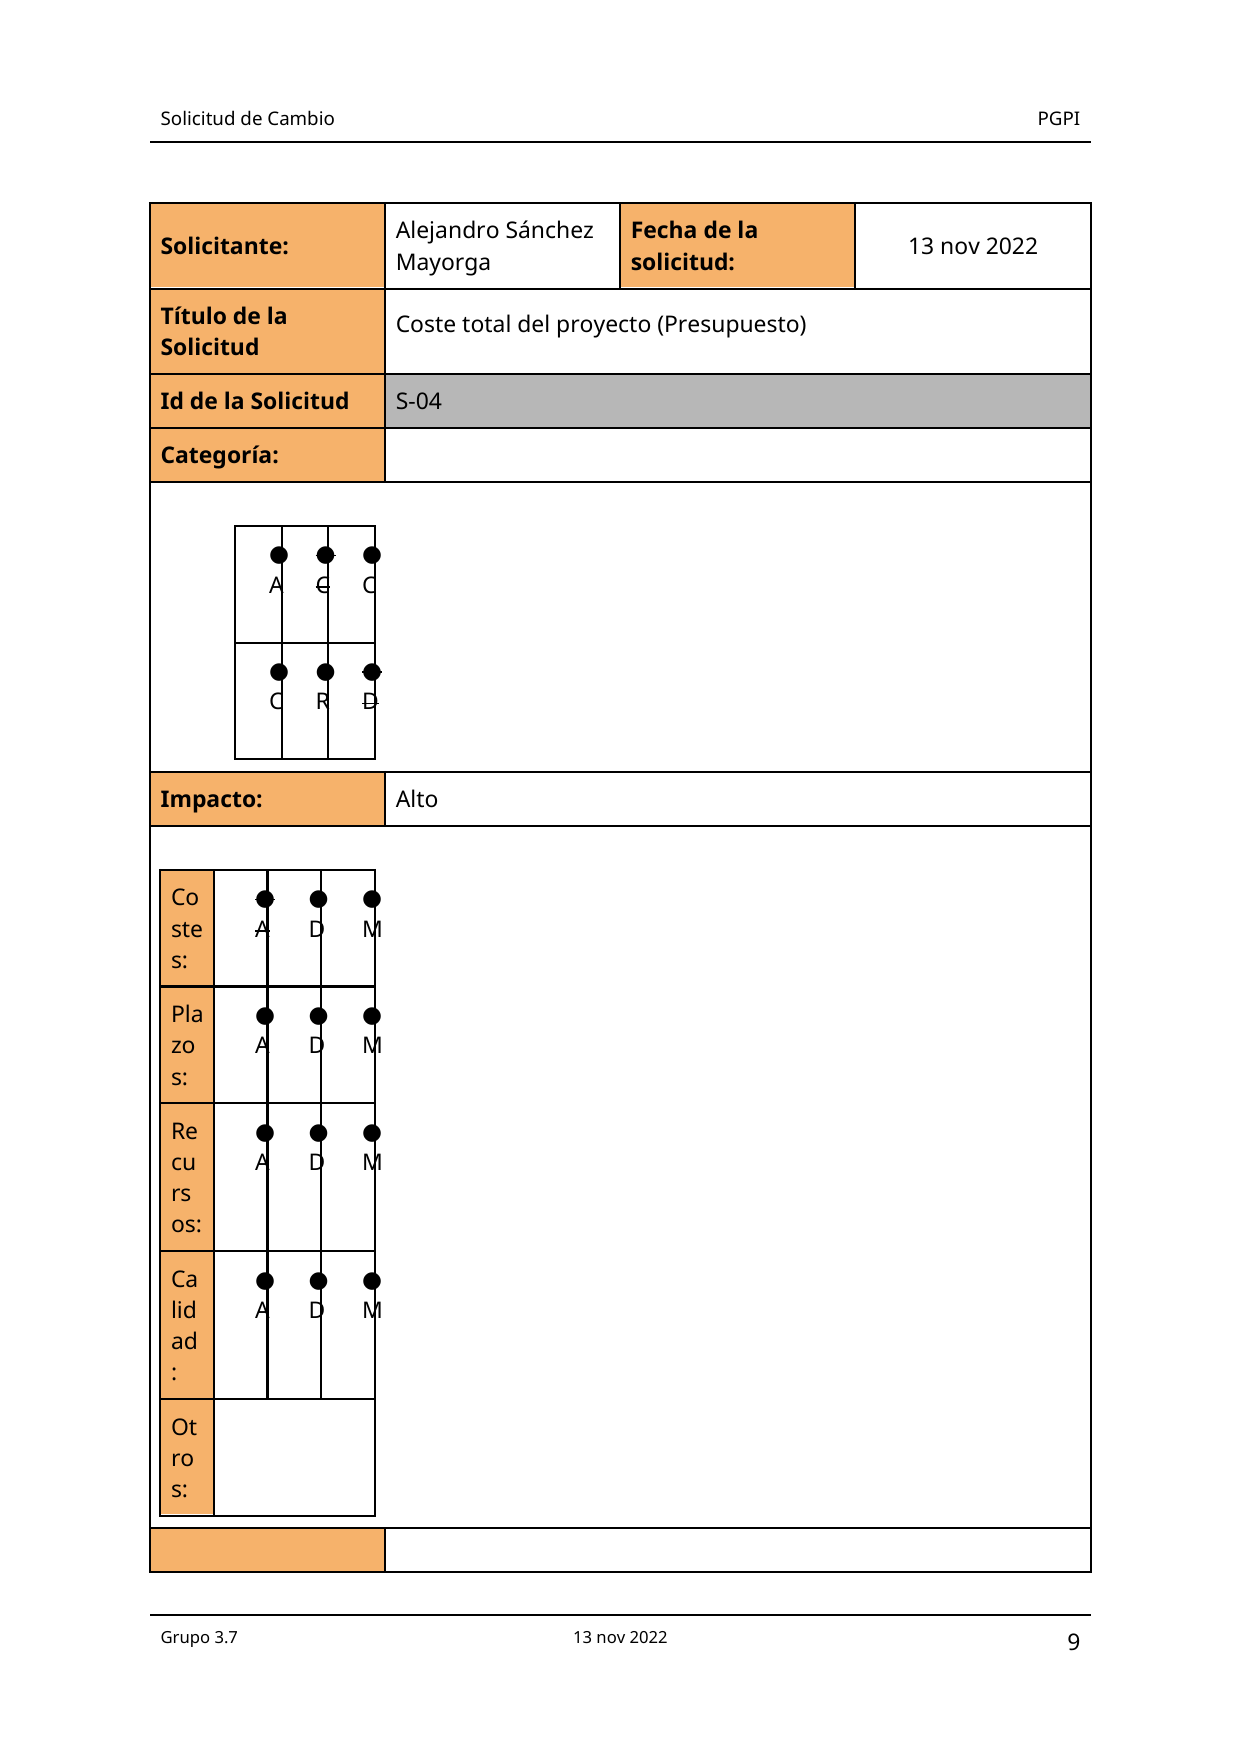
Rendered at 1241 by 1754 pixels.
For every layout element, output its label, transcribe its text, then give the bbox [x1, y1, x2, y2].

table_cell Aumentado [215, 1252, 266, 1398]
table_cell [151, 483, 1090, 771]
table_cell Disminuido [269, 1252, 320, 1398]
table_cell Otros: [161, 1400, 213, 1514]
table_cell Calidad: [161, 1252, 213, 1398]
table_header Disminuido [269, 871, 320, 985]
table_cell S-04 [386, 375, 1090, 427]
table_cell [151, 827, 1090, 1527]
table_cell Requisitos [283, 644, 327, 758]
table_cell [215, 1400, 374, 1514]
table_header Alcance [236, 527, 281, 642]
table_header Fecha de la solicitud: [621, 204, 854, 287]
table_cell Disminuido [269, 1104, 320, 1250]
table_cell Coste total del proyecto (Presupuesto) [386, 290, 1090, 373]
table_header 13 nov 2022 [856, 204, 1090, 287]
table_header Modificado [322, 871, 374, 985]
table_cell Modificado [322, 1252, 374, 1398]
table_cell Aumentado [215, 988, 266, 1102]
table_cell Plazos: [161, 988, 213, 1102]
table_cell [386, 1529, 1090, 1571]
table_cell Disminuido [269, 988, 320, 1102]
table_header Solicitante: [151, 204, 384, 287]
table_cell Impacto: [151, 773, 384, 825]
table_header Coste [283, 527, 327, 642]
table_header Costes: [161, 871, 213, 985]
table_cell Calendario [236, 644, 281, 758]
table_cell [151, 1529, 384, 1571]
table_cell Recursos: [161, 1104, 213, 1250]
table_header Calidad [329, 527, 374, 642]
table_cell [386, 429, 1090, 481]
table_cell Modificado [322, 1104, 374, 1250]
table_cell Título de la Solicitud [151, 290, 384, 373]
table_header Alejandro Sánchez Mayorga [386, 204, 619, 287]
table_cell Aumentado [215, 1104, 266, 1250]
table_cell Modificado [322, 988, 374, 1102]
table_header Aumentado [215, 871, 266, 985]
table_cell Alto [386, 773, 1090, 825]
table_cell Id de la Solicitud [151, 375, 384, 427]
table_cell Categoría: [151, 429, 384, 481]
table_cell Documentos [329, 644, 374, 758]
